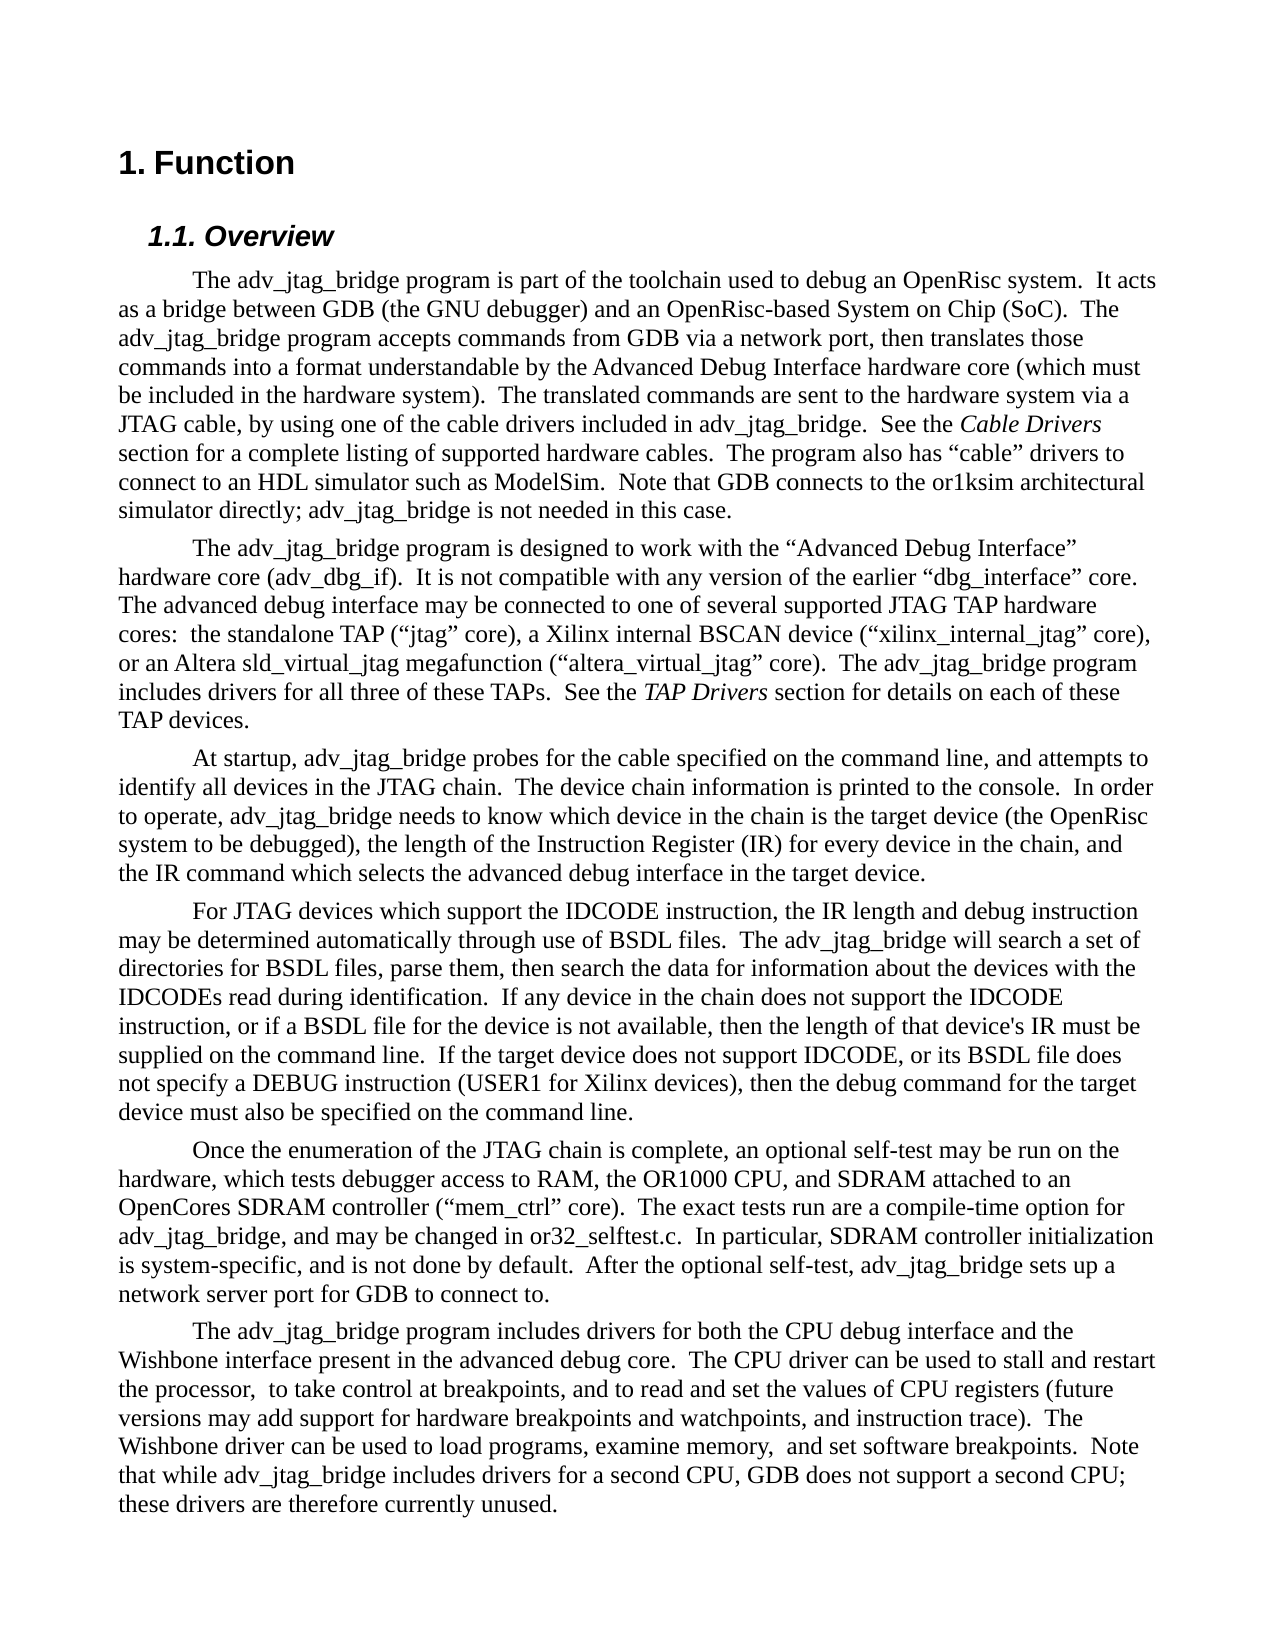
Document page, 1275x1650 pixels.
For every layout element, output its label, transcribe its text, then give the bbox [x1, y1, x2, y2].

text The adv_jtag_bridge program includes drivers for both the CPU debug interface and the Wishbone interface present in the advanced debug core. The CPU driver can be used to stall and restart the processor, to take control at breakpoints, and to read and set the values of CPU registers (future versions may add support for hardware breakpoints and watchpoints, and instruction trace). The Wishbone driver can be used to load programs, examine memory, and set software breakpoints. Note that while adv_jtag_bridge includes drivers for a second CPU, GDB does not support a second CPU; these drivers are therefore currently unused. [118, 1316, 1157, 1518]
subtitle Overview [148, 219, 1157, 253]
text Once the enumeration of the JTAG chain is complete, an optional self-test may be run on the hardware, which tests debugger access to RAM, the OR1000 CPU, and SDRAM attached to an OpenCores SDRAM controller (“mem_ctrl” core). The exact tests run are a compile-time option for adv_jtag_bridge, and may be changed in or32_selftest.c. In particular, SDRAM controller initialization is system-specific, and is not done by default. After the optional self-test, adv_jtag_bridge sets up a network server port for GDB to connect to. [118, 1135, 1157, 1307]
text At startup, adv_jtag_bridge probes for the cable specified on the command line, and attempts to identify all devices in the JTAG chain. The device chain information is printed to the console. In order to operate, adv_jtag_bridge needs to know which device in the chain is the target device (the OpenRisc system to be debugged), the length of the Instruction Register (IR) for every device in the chain, and the IR command which selects the advanced debug interface in the target device. [118, 743, 1157, 887]
text For JTAG devices which support the IDCODE instruction, the IR length and debug instruction may be determined automatically through use of BSDL files. The adv_jtag_bridge will search a set of directories for BSDL files, parse them, then search the data for information about the devices with the IDCODEs read during identification. If any device in the chain does not support the IDCODE instruction, or if a BSDL file for the device is not available, then the length of that device's IR must be supplied on the command line. If the target device does not support IDCODE, or its BSDL file does not specify a DEBUG instruction (USER1 for Xilinx devices), then the debug command for the target device must also be specified on the command line. [118, 896, 1157, 1126]
subtitle Function [118, 143, 1157, 182]
text The adv_jtag_bridge program is designed to work with the “Advanced Debug Interface” hardware core (adv_dbg_if). It is not compatible with any version of the earlier “dbg_interface” core. The advanced debug interface may be connected to one of several supported JTAG TAP hardware cores: the standalone TAP (“jtag” core), a Xilinx internal BSCAN device (“xilinx_internal_jtag” core), or an Altera sld_virtual_jtag megafunction (“altera_virtual_jtag” core). The adv_jtag_bridge program includes drivers for all three of these TAPs. See the TAP Drivers section for details on each of these TAP devices. [118, 533, 1157, 734]
text The adv_jtag_bridge program is part of the toolchain used to debug an OpenRisc system. It acts as a bridge between GDB (the GNU debugger) and an OpenRisc-based System on Chip (SoC). The adv_jtag_bridge program accepts commands from GDB via a network port, then translates those commands into a format understandable by the Advanced Debug Interface hardware core (which must be included in the hardware system). The translated commands are sent to the hardware system via a JTAG cable, by using one of the cable drivers included in adv_jtag_bridge. See the Cable Drivers section for a complete listing of supported hardware cables. The program also has “cable” drivers to connect to an HDL simulator such as ModelSim. Note that GDB connects to the or1ksim architectural simulator directly; adv_jtag_bridge is not needed in this case. [118, 265, 1157, 524]
